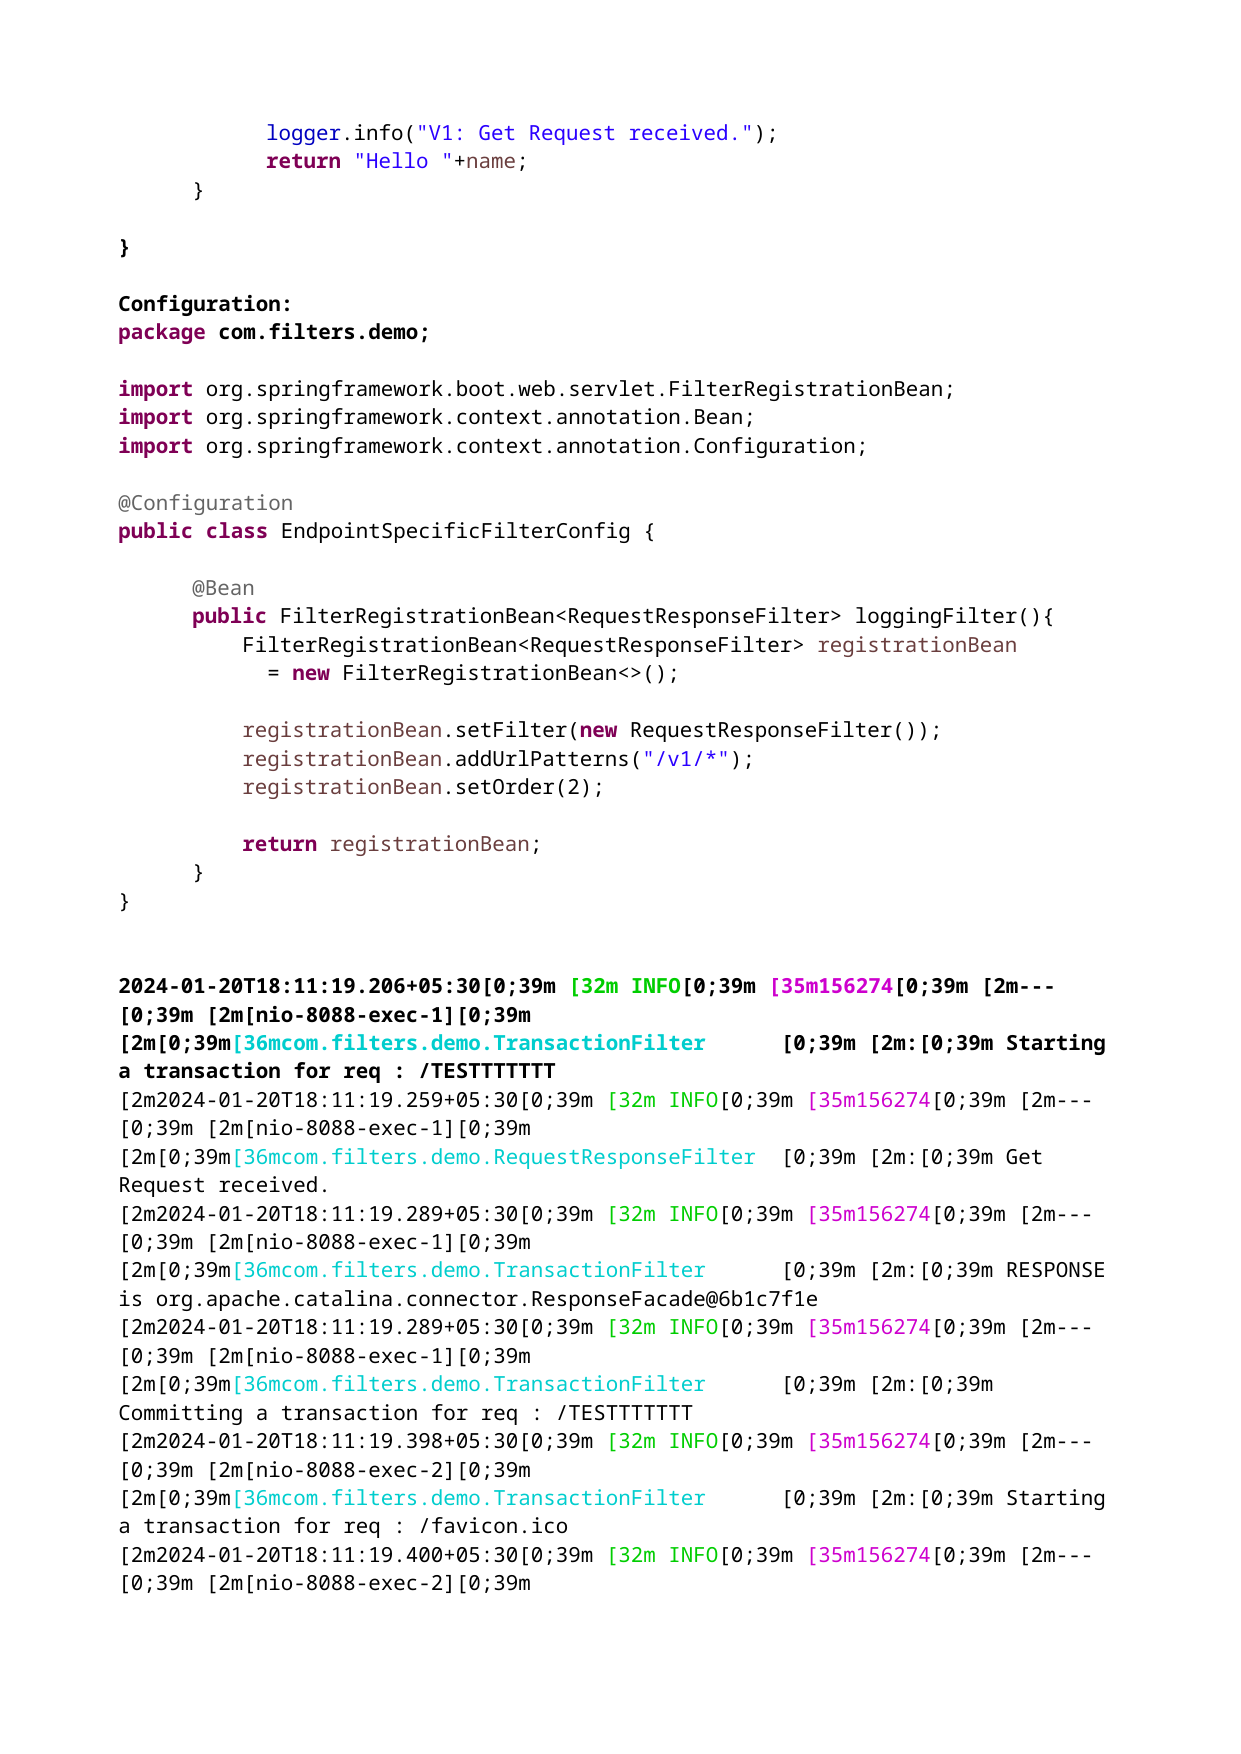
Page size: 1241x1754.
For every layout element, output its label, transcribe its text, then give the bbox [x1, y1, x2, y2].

text 2024-01-20T18:11:19.206+05:30[0;39m [32m INFO[0;39m [35m156274[0;39m [2m---[0;39m [2m[nio-8088-exec-1][0;39m [2m[0;39m[36mcom.filters.demo.TransactionFilter [0;39m [2m:[0;39m Starting a transaction for req : /TESTTTTTTT [118, 971, 1122, 1085]
text } [118, 886, 1122, 914]
text registrationBean.setOrder(2); [118, 772, 1122, 801]
text [2m2024-01-20T18:11:19.400+05:30[0;39m [32m INFO[0;39m [35m156274[0;39m [2m---[0;39m [2m[nio-8088-exec-2][0;39m [118, 1540, 1122, 1597]
text @Bean [118, 573, 1122, 602]
text registrationBean.setFilter(new RequestResponseFilter()); [118, 715, 1122, 744]
text [2m2024-01-20T18:11:19.398+05:30[0;39m [32m INFO[0;39m [35m156274[0;39m [2m---[0;39m [2m[nio-8088-exec-2][0;39m [2m[0;39m[36mcom.filters.demo.TransactionFilter [0;39m [2m:[0;39m Starting a transaction for req : /favicon.ico [118, 1426, 1122, 1540]
text public class EndpointSpecificFilterConfig { [118, 516, 1122, 545]
text return registrationBean; [118, 829, 1122, 857]
text [2m2024-01-20T18:11:19.289+05:30[0;39m [32m INFO[0;39m [35m156274[0;39m [2m---[0;39m [2m[nio-8088-exec-1][0;39m [2m[0;39m[36mcom.filters.demo.TransactionFilter [0;39m [2m:[0;39m RESPONSE is org.apache.catalina.connector.ResponseFacade@6b1c7f1e [118, 1199, 1122, 1312]
text import org.springframework.context.annotation.Configuration; [118, 431, 1122, 459]
text @Configuration [118, 488, 1122, 516]
text } [118, 857, 1122, 886]
text } [118, 232, 1122, 260]
text [2m2024-01-20T18:11:19.259+05:30[0;39m [32m INFO[0;39m [35m156274[0;39m [2m---[0;39m [2m[nio-8088-exec-1][0;39m [2m[0;39m[36mcom.filters.demo.RequestResponseFilter [0;39m [2m:[0;39m Get Request received. [118, 1085, 1122, 1199]
text package com.filters.demo; [118, 317, 1122, 346]
text logger.info("V1: Get Request received."); [118, 118, 1122, 147]
text } [118, 175, 1122, 203]
text Configuration: [118, 289, 1122, 317]
text return "Hello "+name; [118, 147, 1122, 175]
text import org.springframework.context.annotation.Bean; [118, 402, 1122, 431]
text registrationBean.addUrlPatterns("/v1/*"); [118, 744, 1122, 772]
text [2m2024-01-20T18:11:19.289+05:30[0;39m [32m INFO[0;39m [35m156274[0;39m [2m---[0;39m [2m[nio-8088-exec-1][0;39m [2m[0;39m[36mcom.filters.demo.TransactionFilter [0;39m [2m:[0;39m Committing a transaction for req : /TESTTTTTTT [118, 1312, 1122, 1426]
text import org.springframework.boot.web.servlet.FilterRegistrationBean; [118, 374, 1122, 402]
text public FilterRegistrationBean<RequestResponseFilter> loggingFilter(){ [118, 602, 1122, 630]
text = new FilterRegistrationBean<>(); [118, 658, 1122, 687]
text FilterRegistrationBean<RequestResponseFilter> registrationBean [118, 630, 1122, 658]
